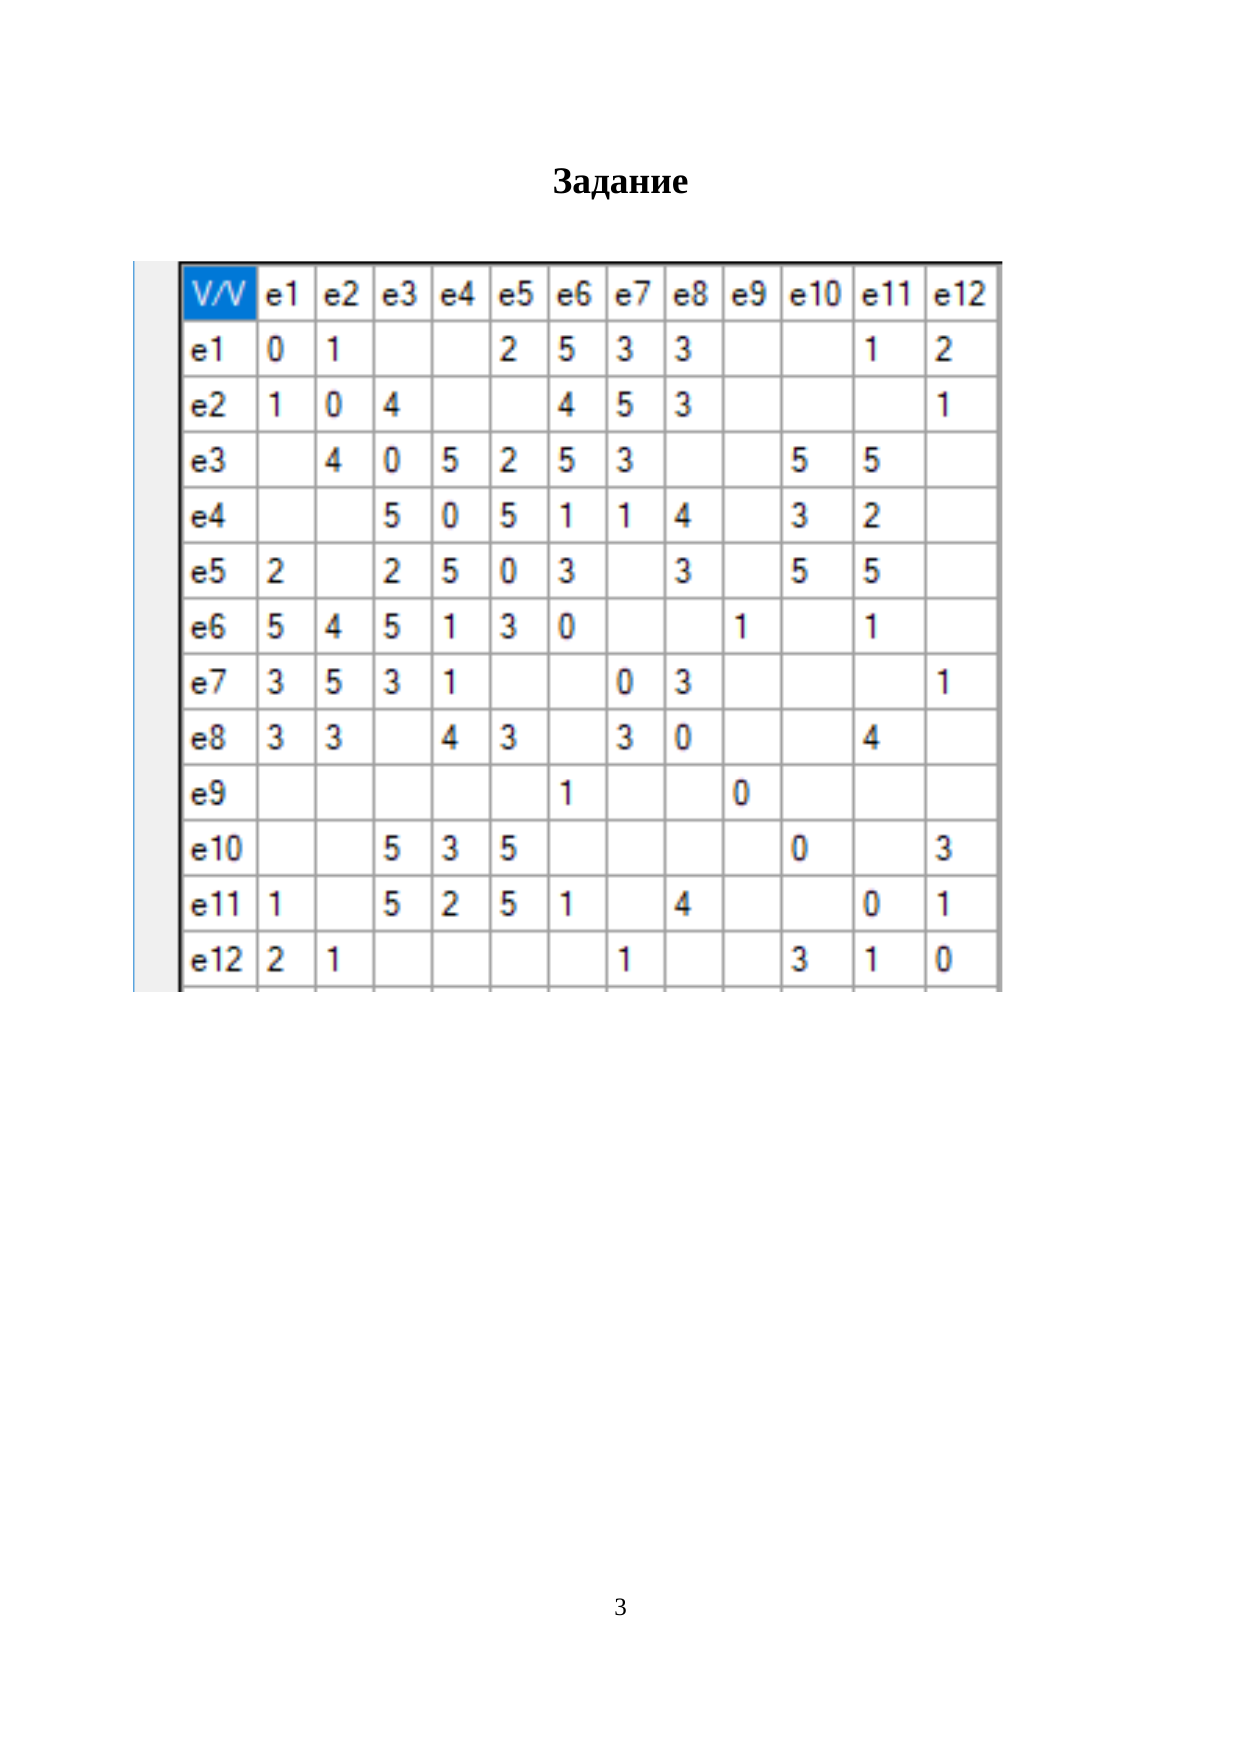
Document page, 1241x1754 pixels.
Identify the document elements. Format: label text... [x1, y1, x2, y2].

subtitle Задание [133, 158, 1107, 201]
picture [133, 643, 241, 992]
